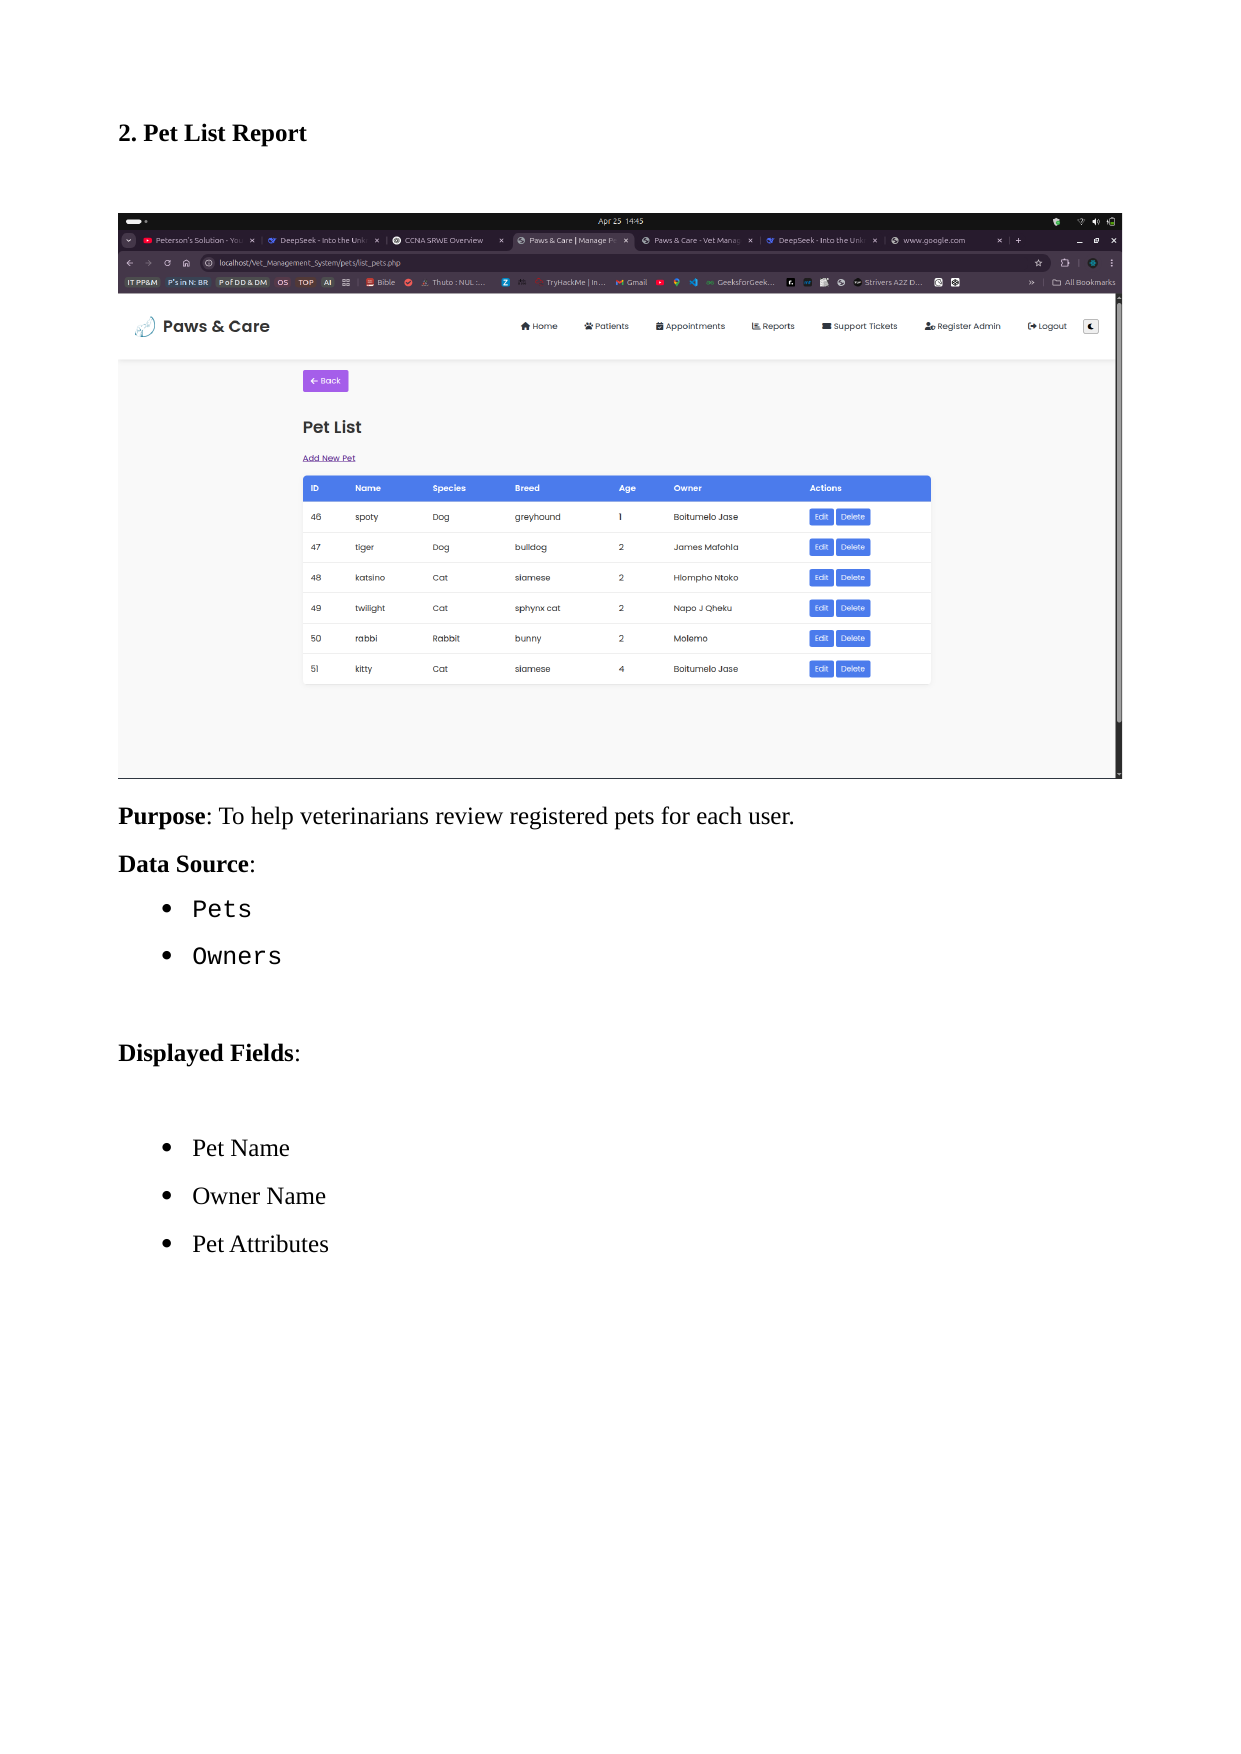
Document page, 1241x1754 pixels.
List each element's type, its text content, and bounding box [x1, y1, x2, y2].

text Data Source: [118, 849, 1122, 878]
text Displayed Fields: [118, 1038, 1122, 1067]
text 2. Pet List Report [118, 118, 1122, 147]
list Pet Attributes [162, 1229, 1122, 1257]
picture [118, 213, 1123, 779]
list Owners [162, 943, 1122, 972]
list Owner Name [162, 1181, 1122, 1210]
list Pets [162, 896, 1122, 925]
text Purpose: To help veterinarians review registered pets for each user. [118, 779, 1122, 830]
list Pet Name [162, 1133, 1122, 1162]
